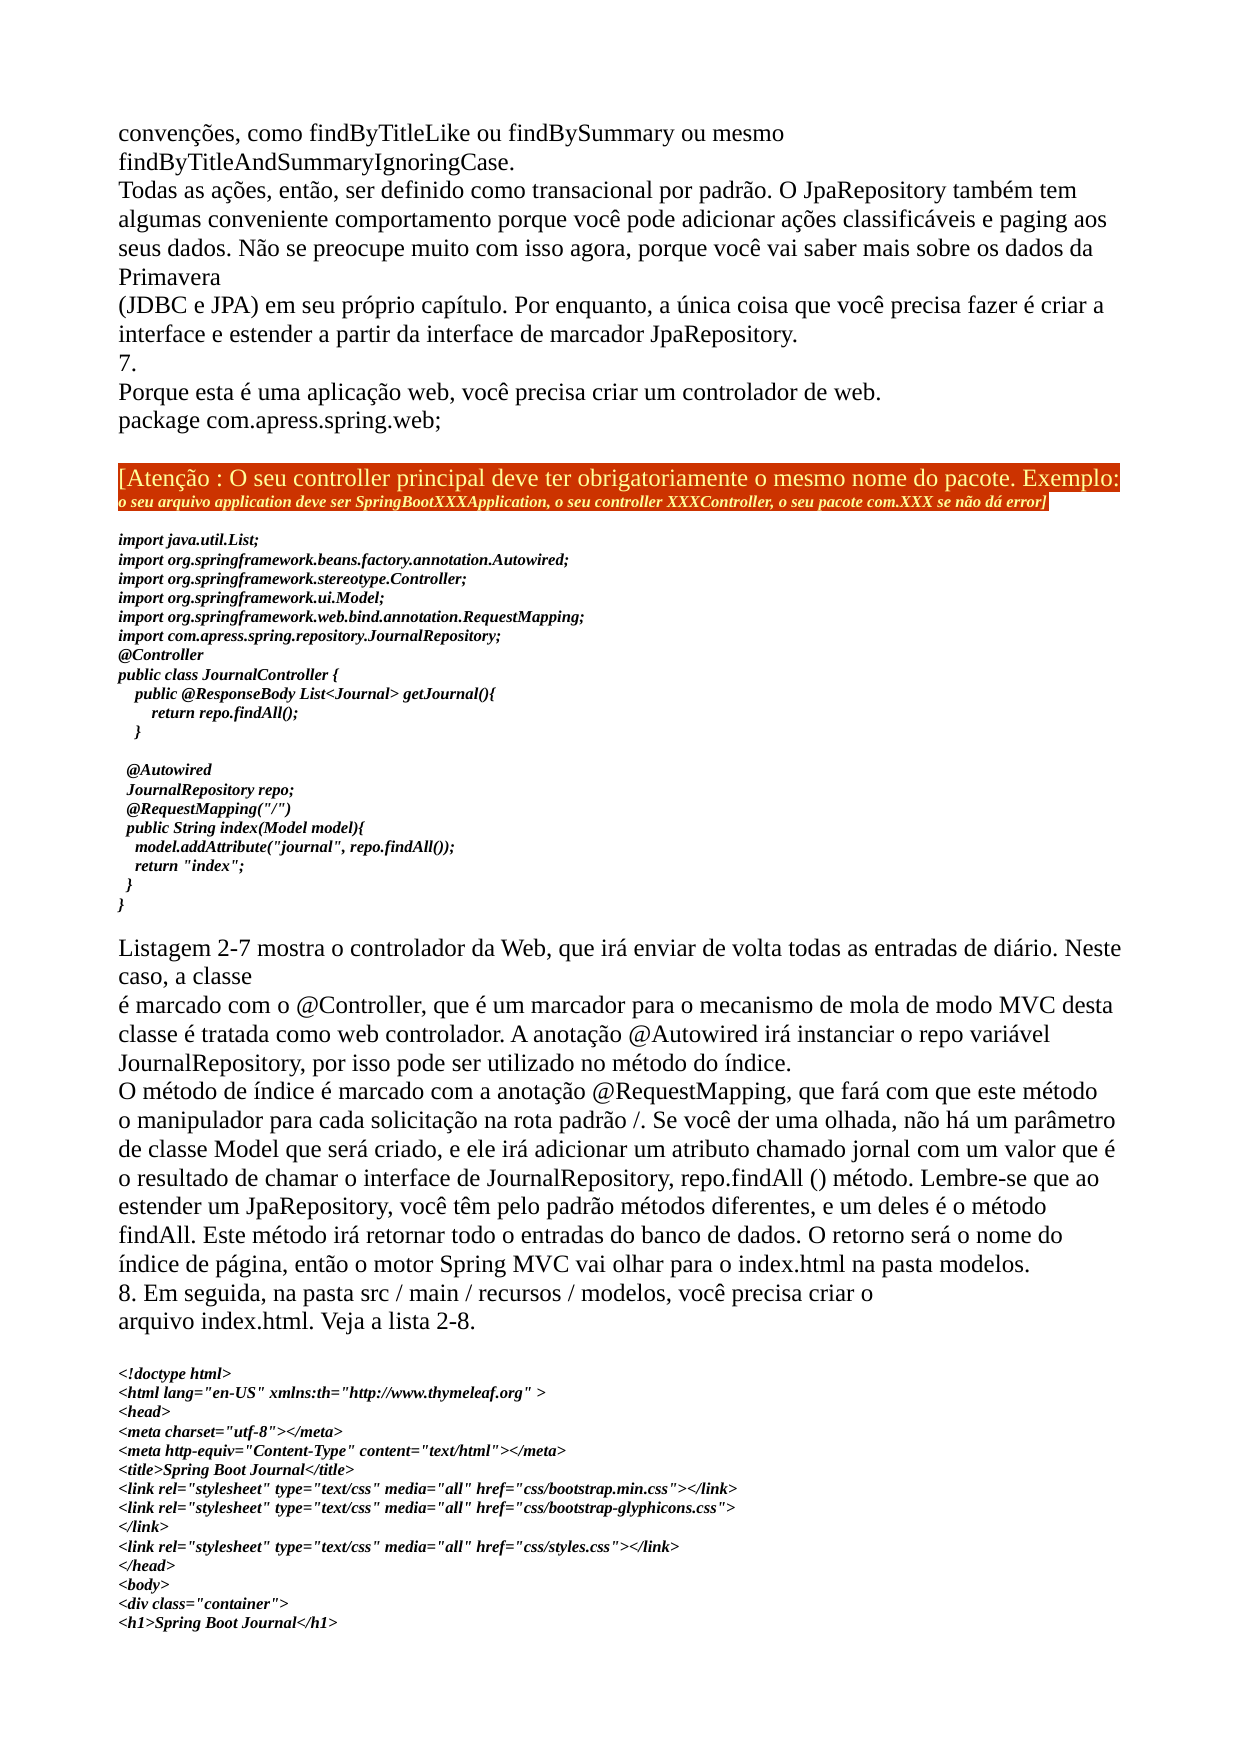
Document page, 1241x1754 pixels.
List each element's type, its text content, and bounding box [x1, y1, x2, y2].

text @Autowired [118, 760, 1122, 779]
text <head> [118, 1402, 1122, 1421]
text } [118, 722, 1122, 741]
text @Controller [118, 645, 1122, 664]
text JournalRepository repo; [118, 779, 1122, 798]
text <div class="container"> [118, 1594, 1122, 1613]
text <meta charset="utf-8"></meta> [118, 1421, 1122, 1441]
text model.addAttribute("journal", repo.findAll()); [118, 837, 1122, 856]
text import com.apress.spring.repository.JournalRepository; [118, 626, 1122, 645]
text import org.springframework.stereotype.Controller; [118, 568, 1122, 588]
text </head> [118, 1556, 1122, 1575]
text <body> [118, 1575, 1122, 1594]
text <link rel="stylesheet" type="text/css" media="all" href="css/bootstrap-glyphicons.css"> [118, 1498, 1122, 1517]
text @RequestMapping("/") [118, 798, 1122, 818]
text public String index(Model model){ [118, 818, 1122, 837]
text import java.util.List; [118, 530, 1122, 549]
text <html lang="en-US" xmlns:th="http://www.thymeleaf.org" > [118, 1383, 1122, 1402]
text import org.springframework.web.bind.annotation.RequestMapping; [118, 607, 1122, 626]
text } [118, 894, 1122, 913]
text [Atenção : O seu controller principal deve ter obrigatoriamente o mesmo nome do pacote. Exemplo: [118, 463, 1122, 492]
text public @ResponseBody List<Journal> getJournal(){ [118, 683, 1122, 703]
text import org.springframework.ui.Model; [118, 588, 1122, 607]
text return "index"; [118, 856, 1122, 875]
text <link rel="stylesheet" type="text/css" media="all" href="css/bootstrap.min.css"></link> [118, 1479, 1122, 1498]
text <link rel="stylesheet" type="text/css" media="all" href="css/styles.css"></link> [118, 1536, 1122, 1556]
text package com.apress.spring.web; [118, 406, 1122, 434]
text Listagem 2-7 mostra o controlador da Web, que irá enviar de volta todas as entradas de diário. Neste caso, a classe é marcado com o @Controller, que é um marcador para o mecanismo de mola de modo MVC desta classe é tratada como web controlador. A anotação @Autowired irá instanciar o repo variável JournalRepository, por isso pode ser utilizado no método do índice. O método de índice é marcado com a anotação @RequestMapping, que fará com que este método o manipulador para cada solicitação na rota padrão /. Se você der uma olhada, não há um parâmetro de classe Model que será criado, e ele irá adicionar um atributo chamado jornal com um valor que é o resultado de chamar o interface de JournalRepository, repo.findAll () método. Lembre-se que ao estender um JpaRepository, você têm pelo padrão métodos diferentes, e um deles é o método findAll. Este método irá retornar todo o entradas do banco de dados. O retorno será o nome do índice de página, então o motor Spring MVC vai olhar para o index.html na pasta modelos. 8. Em seguida, na pasta src / main / recursos / modelos, você precisa criar o arquivo index.html. Veja a lista 2-8. [118, 933, 1122, 1335]
text convenções, como findByTitleLike ou findBySummary ou mesmo findByTitleAndSummaryIgnoringCase. Todas as ações, então, ser definido como transacional por padrão. O JpaRepository também tem algumas conveniente comportamento porque você pode adicionar ações classificáveis e paging aos seus dados. Não se preocupe muito com isso agora, porque você vai saber mais sobre os dados da Primavera (JDBC e JPA) em seu próprio capítulo. Por enquanto, a única coisa que você precisa fazer é criar a interface e estender a partir da interface de marcador JpaRepository. 7. Porque esta é uma aplicação web, você precisa criar um controlador de web. [118, 118, 1122, 406]
text </link> [118, 1517, 1122, 1536]
text public class JournalController { [118, 664, 1122, 683]
text <h1>Spring Boot Journal</h1> [118, 1613, 1122, 1632]
text import org.springframework.beans.factory.annotation.Autowired; [118, 549, 1122, 568]
text <!doctype html> [118, 1364, 1122, 1383]
text o seu arquivo application deve ser SpringBootXXXApplication, o seu controller XXXController, o seu pacote com.XXX se não dá error] [118, 492, 1122, 511]
text } [118, 875, 1122, 894]
text return repo.findAll(); [118, 703, 1122, 722]
text <title>Spring Boot Journal</title> [118, 1460, 1122, 1479]
text <meta http-equiv="Content-Type" content="text/html"></meta> [118, 1441, 1122, 1460]
